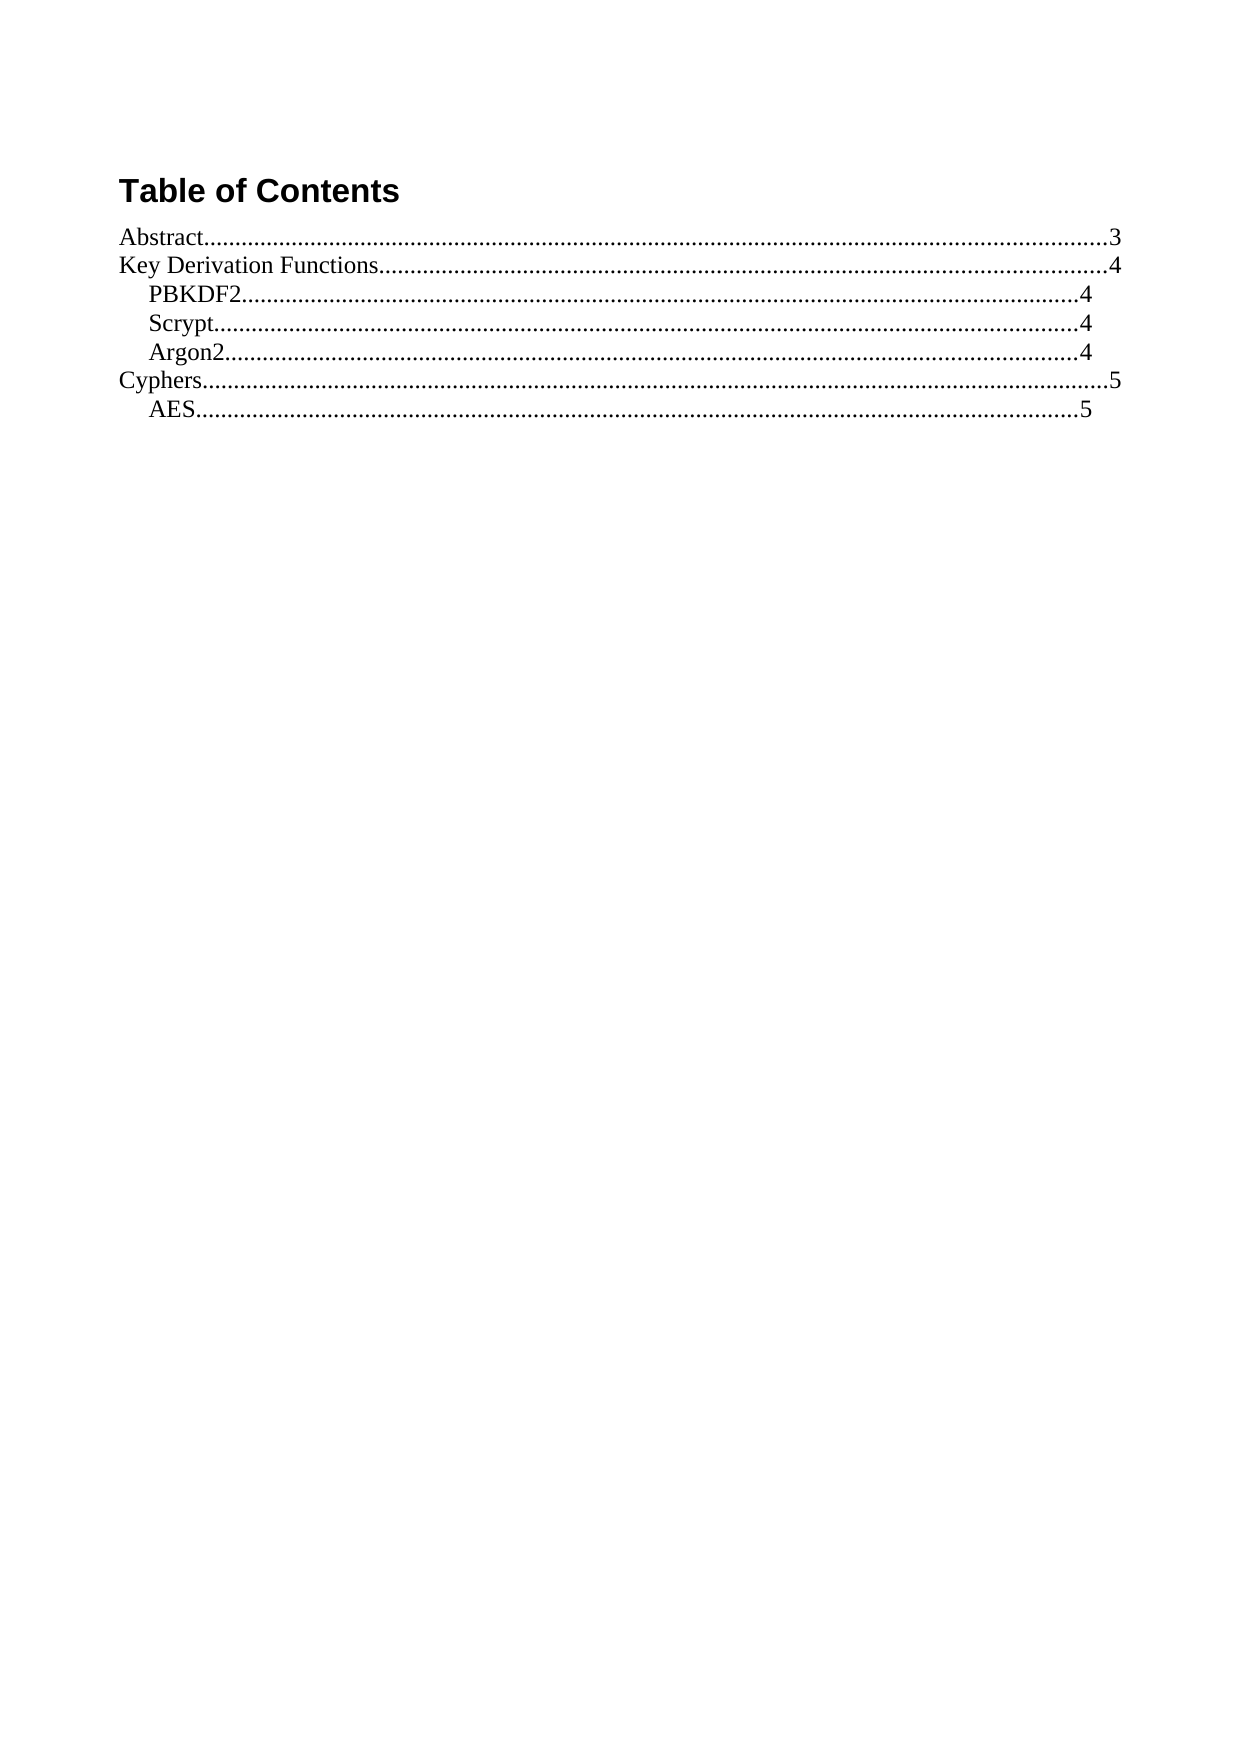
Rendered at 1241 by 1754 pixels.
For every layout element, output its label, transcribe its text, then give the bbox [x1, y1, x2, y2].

text AES 5 [148, 394, 1121, 423]
text Cyphers 5 [119, 365, 1121, 394]
subtitle Table of Contents [119, 171, 1121, 209]
text Abstract 3 [119, 222, 1121, 250]
text Argon2 4 [148, 337, 1121, 365]
text PBKDF2 4 [148, 279, 1121, 308]
text Key Derivation Functions 4 [119, 250, 1121, 279]
text Scrypt 4 [148, 308, 1121, 337]
